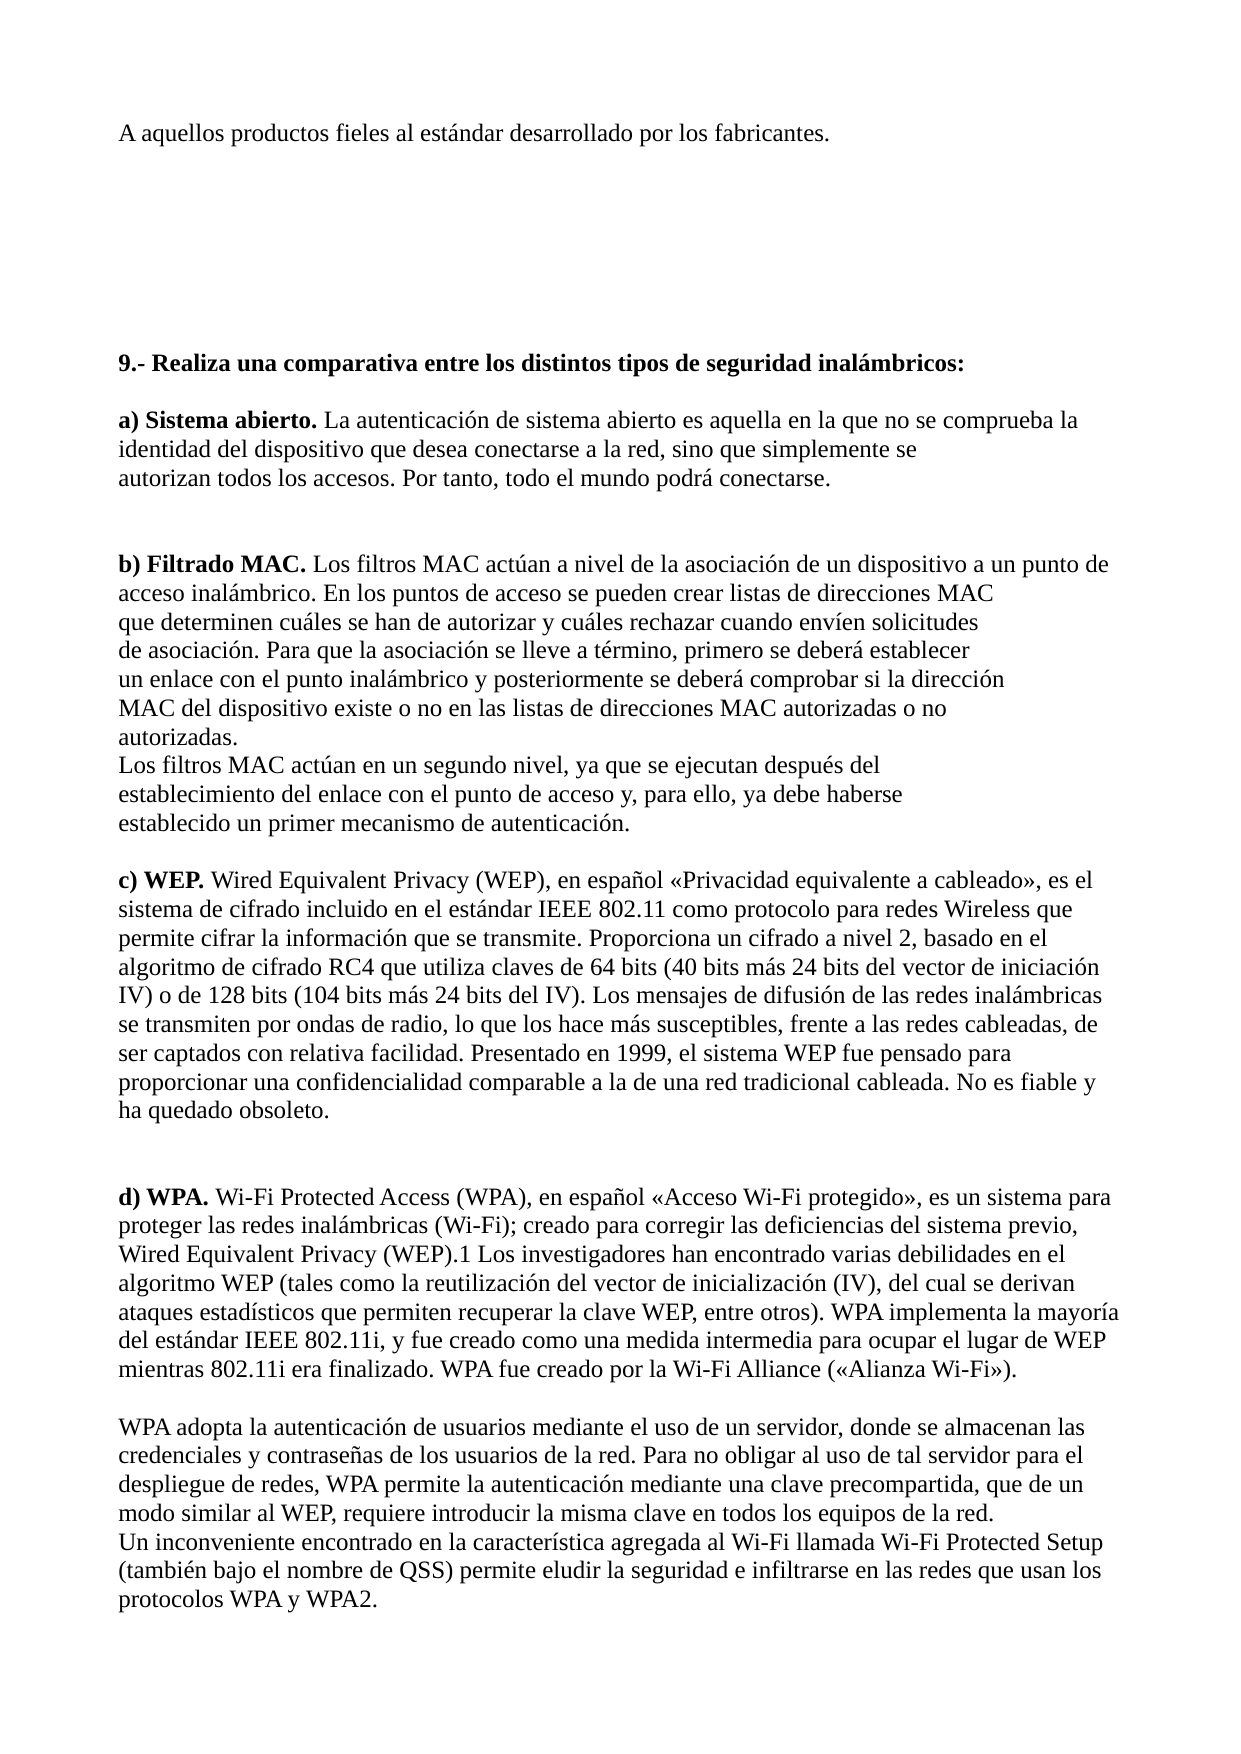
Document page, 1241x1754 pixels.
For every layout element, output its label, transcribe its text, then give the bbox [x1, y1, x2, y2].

text A aquellos productos fieles al estándar desarrollado por los fabricantes. [118, 118, 1122, 147]
text Un inconveniente encontrado en la característica agregada al Wi-Fi llamada Wi-Fi Protected Setup (también bajo el nombre de QSS) permite eludir la seguridad e infiltrarse en las redes que usan los protocolos WPA y WPA2. [118, 1527, 1122, 1613]
text a) Sistema abierto. La autenticación de sistema abierto es aquella en la que no se comprueba la [118, 406, 1122, 434]
text establecimiento del enlace con el punto de acceso y, para ello, ya debe haberse [118, 779, 1122, 808]
text Los filtros MAC actúan en un segundo nivel, ya que se ejecutan después del [118, 751, 1122, 779]
text acceso inalámbrico. En los puntos de acceso se pueden crear listas de direcciones MAC [118, 578, 1122, 607]
text identidad del dispositivo que desea conectarse a la red, sino que simplemente se [118, 434, 1122, 463]
text 9.- Realiza una comparativa entre los distintos tipos de seguridad inalámbricos: [118, 348, 1122, 377]
text d) WPA. Wi-Fi Protected Access (WPA), en español «Acceso Wi-Fi protegido», es un sistema para proteger las redes inalámbricas (Wi-Fi); creado para corregir las deficiencias del sistema previo, Wired Equivalent Privacy (WEP).1​ Los investigadores han encontrado varias debilidades en el algoritmo WEP (tales como la reutilización del vector de inicialización (IV), del cual se derivan ataques estadísticos que permiten recuperar la clave WEP, entre otros). WPA implementa la mayoría del estándar IEEE 802.11i, y fue creado como una medida intermedia para ocupar el lugar de WEP mientras 802.11i era finalizado. WPA fue creado por la Wi-Fi Alliance («Alianza Wi-Fi»). [118, 1182, 1122, 1383]
text que determinen cuáles se han de autorizar y cuáles rechazar cuando envíen solicitudes [118, 607, 1122, 636]
text autorizadas. [118, 722, 1122, 751]
text MAC del dispositivo existe o no en las listas de direcciones MAC autorizadas o no [118, 693, 1122, 722]
text b) Filtrado MAC. Los filtros MAC actúan a nivel de la asociación de un dispositivo a un punto de [118, 549, 1122, 578]
text c) WEP. Wired Equivalent Privacy (WEP), en español «Privacidad equivalente a cableado», es el sistema de cifrado incluido en el estándar IEEE 802.11 como protocolo para redes Wireless que permite cifrar la información que se transmite. Proporciona un cifrado a nivel 2, basado en el algoritmo de cifrado RC4 que utiliza claves de 64 bits (40 bits más 24 bits del vector de iniciación IV) o de 128 bits (104 bits más 24 bits del IV). Los mensajes de difusión de las redes inalámbricas se transmiten por ondas de radio, lo que los hace más susceptibles, frente a las redes cableadas, de ser captados con relativa facilidad. Presentado en 1999, el sistema WEP fue pensado para proporcionar una confidencialidad comparable a la de una red tradicional cableada. No es fiable y ha quedado obsoleto. [118, 866, 1122, 1124]
text de asociación. Para que la asociación se lleve a término, primero se deberá establecer [118, 636, 1122, 664]
text WPA adopta la autenticación de usuarios mediante el uso de un servidor, donde se almacenan las credenciales y contraseñas de los usuarios de la red. Para no obligar al uso de tal servidor para el despliegue de redes, WPA permite la autenticación mediante una clave precompartida, que de un modo similar al WEP, requiere introducir la misma clave en todos los equipos de la red. [118, 1412, 1122, 1527]
text un enlace con el punto inalámbrico y posteriormente se deberá comprobar si la dirección [118, 664, 1122, 693]
text autorizan todos los accesos. Por tanto, todo el mundo podrá conectarse. [118, 463, 1122, 492]
text establecido un primer mecanismo de autenticación. [118, 808, 1122, 837]
